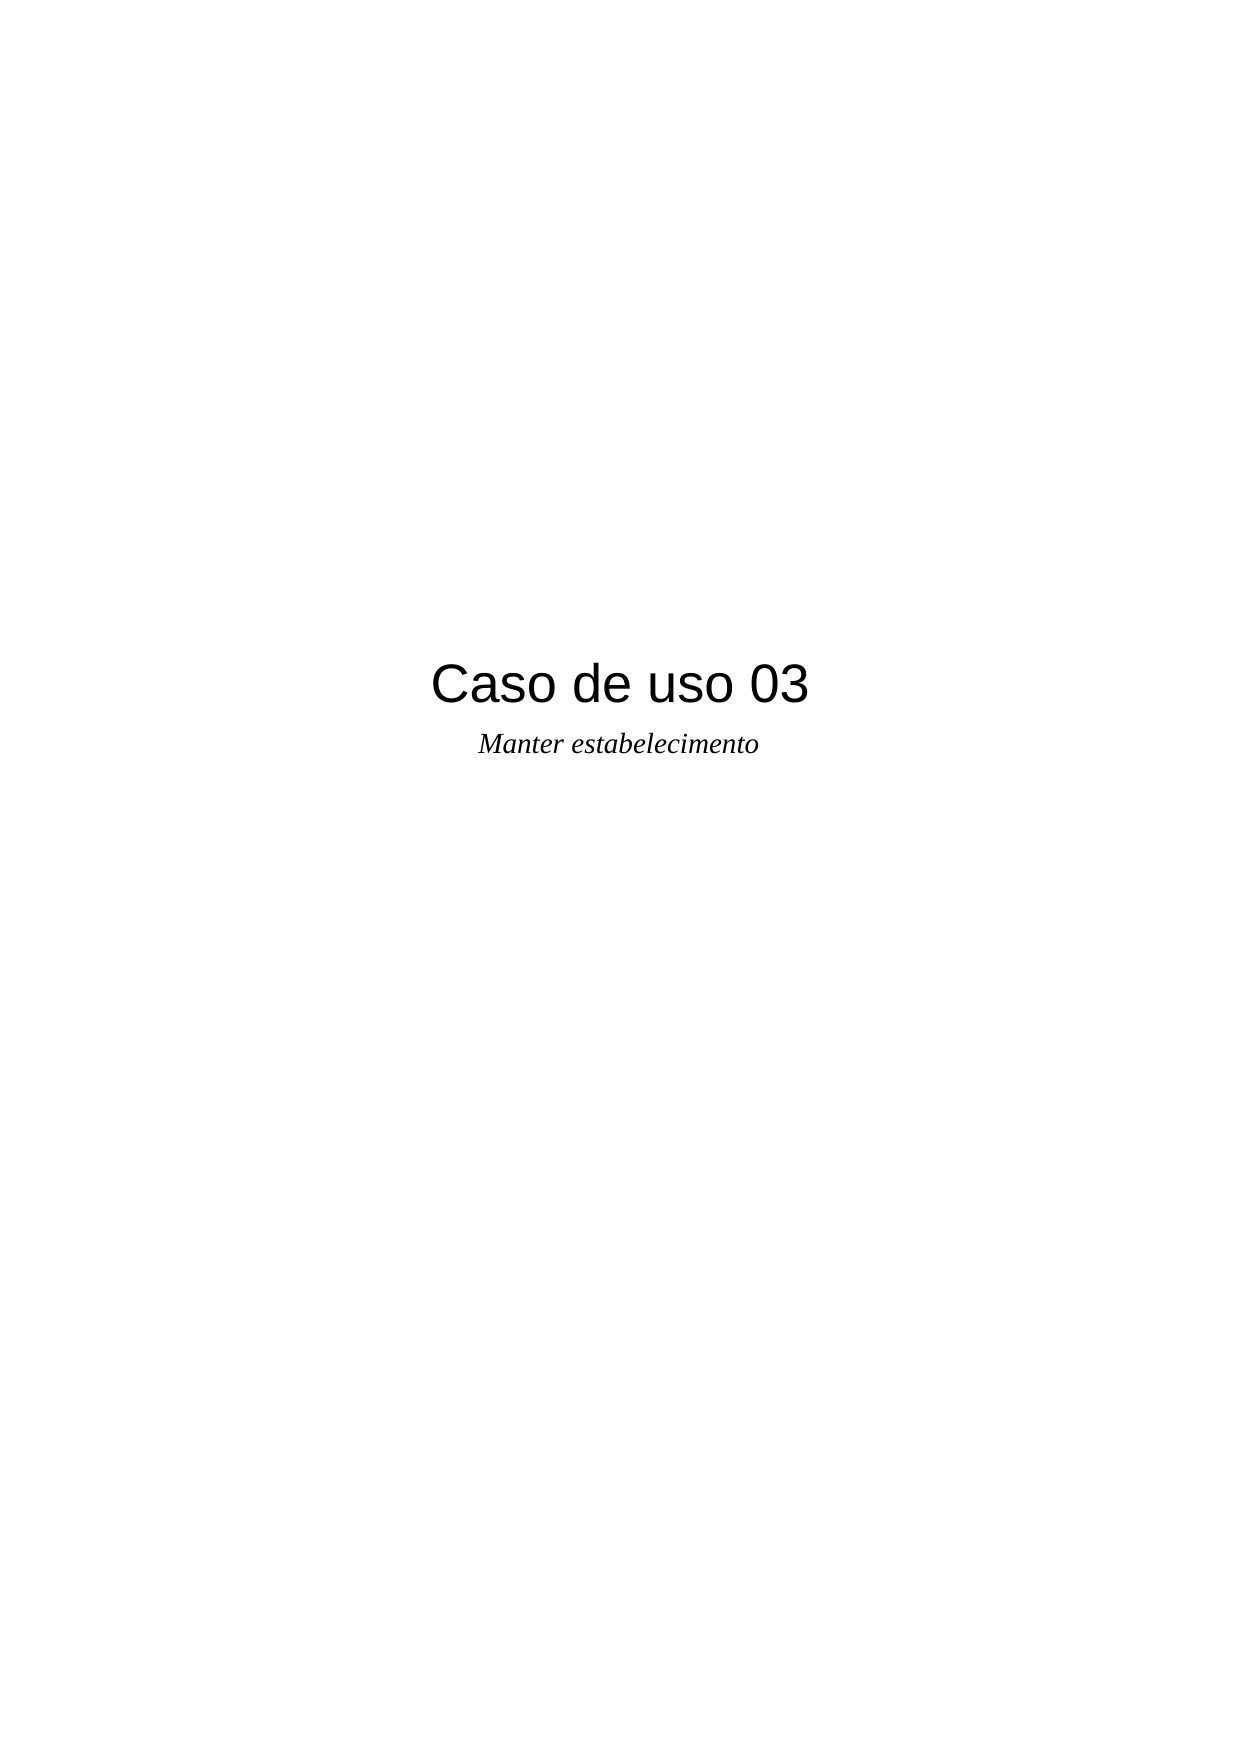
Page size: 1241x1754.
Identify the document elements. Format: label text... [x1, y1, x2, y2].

text Manter estabelecimento [118, 726, 1122, 759]
text Caso de uso 03 [118, 651, 1122, 713]
